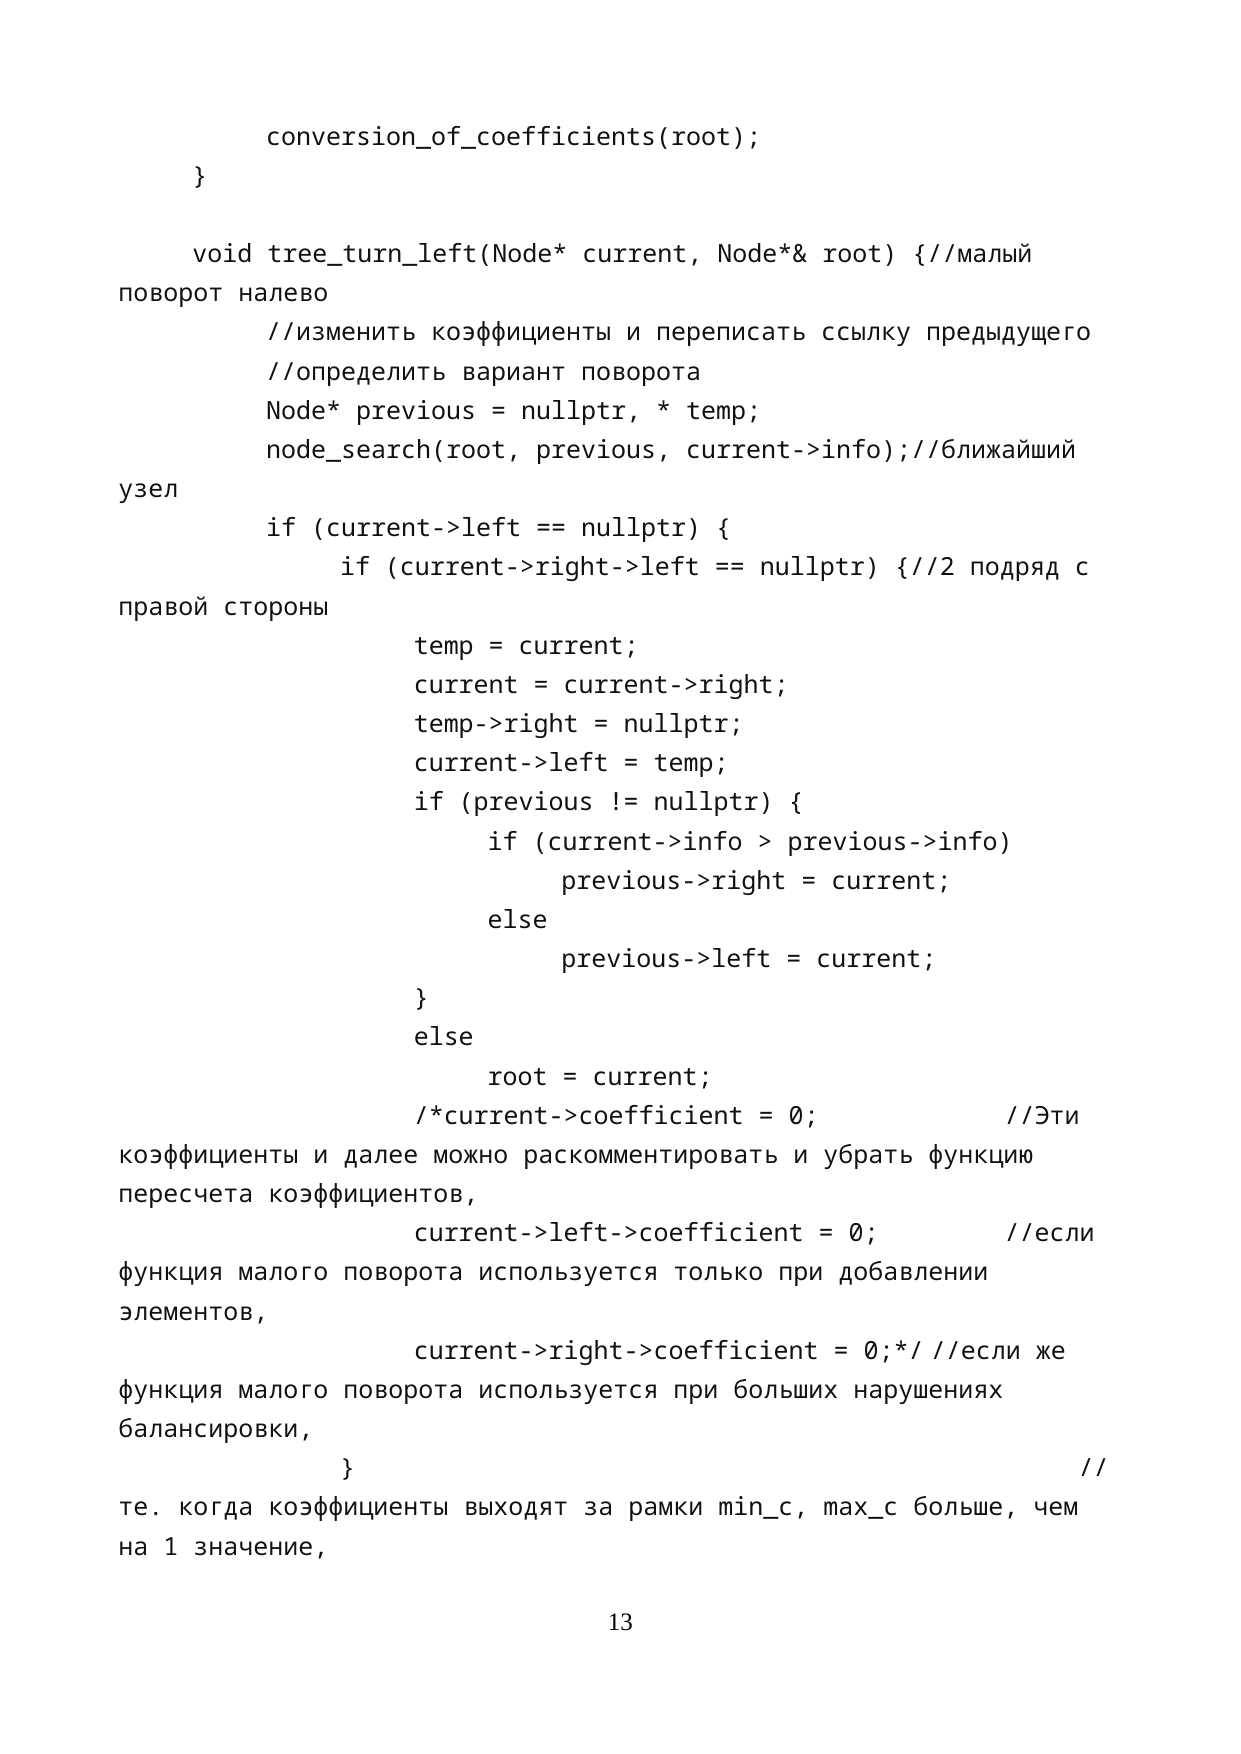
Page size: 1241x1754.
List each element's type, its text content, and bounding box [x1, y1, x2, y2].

text conversion_of_coefficients(root); [118, 118, 1122, 152]
text void tree_turn_left(Node* current, Node*& root) {//малый поворот налево [118, 236, 1122, 309]
text previous->right = current; [118, 862, 1122, 896]
text if (current->left == nullptr) { [118, 510, 1122, 544]
text if (current->info > previous->info) [118, 823, 1122, 857]
text //изменить коэффициенты и переписать ссылку предыдущего [118, 314, 1122, 348]
text } [118, 157, 1122, 191]
text if (current->right->left == nullptr) {//2 подряд с правой стороны [118, 549, 1122, 622]
text Node* previous = nullptr, * temp; [118, 392, 1122, 426]
text current->right->coefficient = 0;*/ //если же функция малого поворота используется при больших нарушениях балансировки, [118, 1332, 1122, 1445]
text previous->left = current; [118, 941, 1122, 975]
text else [118, 901, 1122, 936]
text } [118, 980, 1122, 1014]
text root = current; [118, 1058, 1122, 1092]
text } //те. когда коэффициенты выходят за рамки min_c, max_c больше, чем на 1 значение, [118, 1450, 1122, 1562]
text node_search(root, previous, current->info);//ближайший узел [118, 431, 1122, 505]
text current = current->right; [118, 666, 1122, 701]
text current->left = temp; [118, 745, 1122, 779]
text //определить вариант поворота [118, 353, 1122, 387]
text /*current->coefficient = 0; //Эти коэффициенты и далее можно раскомментировать и убрать функцию пересчета коэффициентов, [118, 1097, 1122, 1210]
text current->left->coefficient = 0; //если функция малого поворота используется только при добавлении элементов, [118, 1215, 1122, 1327]
text else [118, 1019, 1122, 1053]
text temp = current; [118, 627, 1122, 661]
text temp->right = nullptr; [118, 706, 1122, 740]
text if (previous != nullptr) { [118, 784, 1122, 818]
